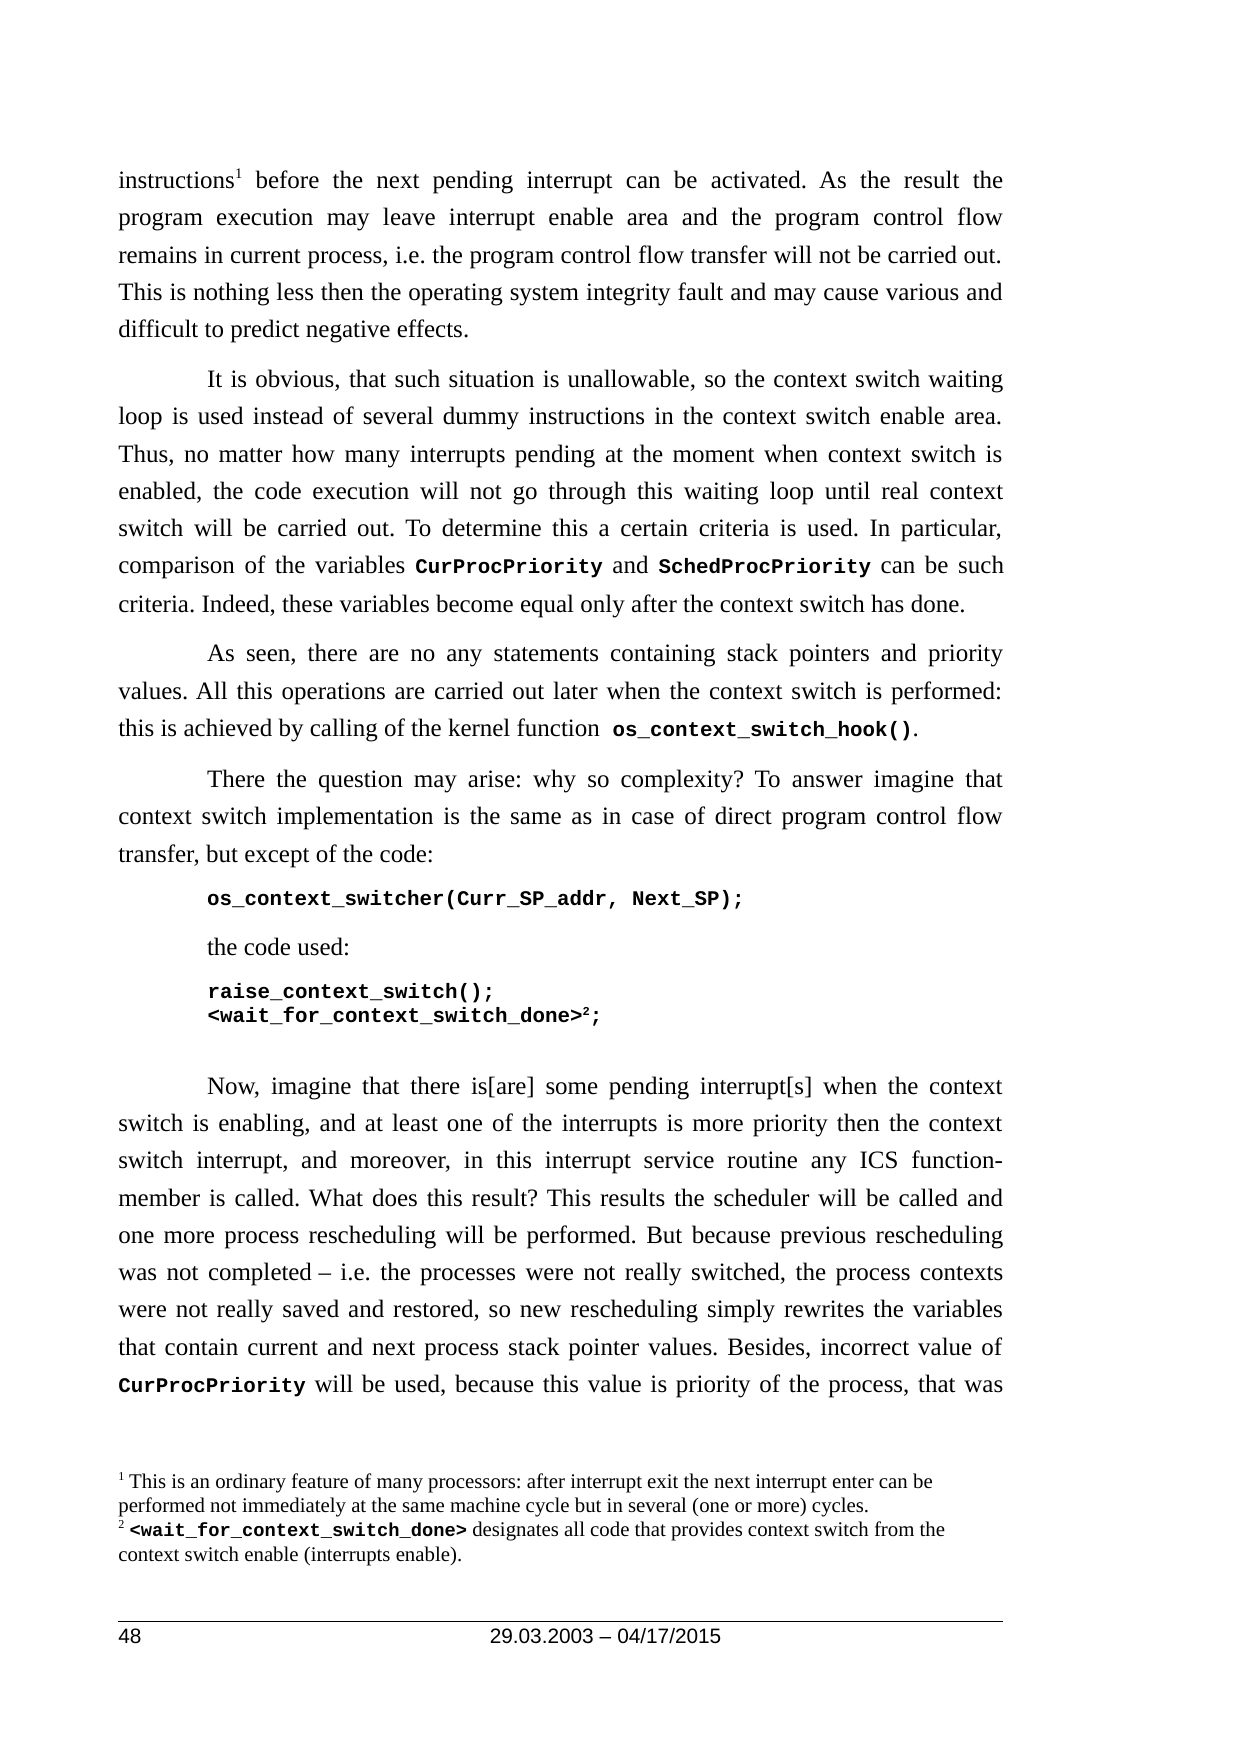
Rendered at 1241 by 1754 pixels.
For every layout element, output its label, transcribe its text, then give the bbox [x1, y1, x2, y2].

text <wait_for_context_switch_done> designates all code that provides context switch from the context switch enable (interrupts enable). [118, 1517, 1004, 1566]
text This is an ordinary feature of many processors: after interrupt exit the next interrupt enter can be performed not immediately at the same machine cycle but in several (one or more) cycles. [118, 1469, 1004, 1517]
text the code used: [118, 932, 1004, 960]
text Now, imagine that there is[are] some pending interrupt[s] when the context switch is enabling, and at least one of the interrupts is more priority then the context switch interrupt, and moreover, in this interrupt service routine any ICS function-member is called. What does this result? This results the scheduler will be called and one more process rescheduling will be performed. But because previous rescheduling was not completed – i.e. the processes were not really switched, the process contexts were not really saved and restored, so new rescheduling simply rewrites the variables that contain current and next process stack pointer values. Besides, incorrect value of CurProcPriority will be used, because this value is priority of the process, that was [118, 1071, 1004, 1399]
text os_context_switcher(Curr_SP_addr, Next_SP); [118, 888, 1004, 912]
text As seen, there are no any statements containing stack pointers and priority values. All this operations are carried out later when the context switch is performed: this is achieved by calling of the kernel function os_context_switch_hook(). [118, 638, 1004, 743]
text <wait_for_context_switch_done>; [207, 1005, 1004, 1029]
text There the question may arise: why so complexity? To answer imagine that context switch implementation is the same as in case of direct program control flow transfer, but except of the code: [118, 764, 1004, 867]
text raise_context_switch(); [207, 981, 1004, 1005]
text It is obvious, that such situation is unallowable, so the context switch waiting loop is used instead of several dummy instructions in the context switch enable area. Thus, no matter how many interrupts pending at the moment when context switch is enabled, the code execution will not go through this waiting loop until real context switch will be carried out. To determine this a certain criteria is used. In particular, comparison of the variables CurProcPriority and SchedProcPriority can be such criteria. Indeed, these variables become equal only after the context switch has done. [118, 364, 1004, 617]
text instructions before the next pending interrupt can be activated. As the result the program execution may leave interrupt enable area and the program control flow remains in current process, i.e. the program control flow transfer will not be carried out. This is nothing less then the operating system integrity fault and may cause various and difficult to predict negative effects. [118, 165, 1004, 343]
